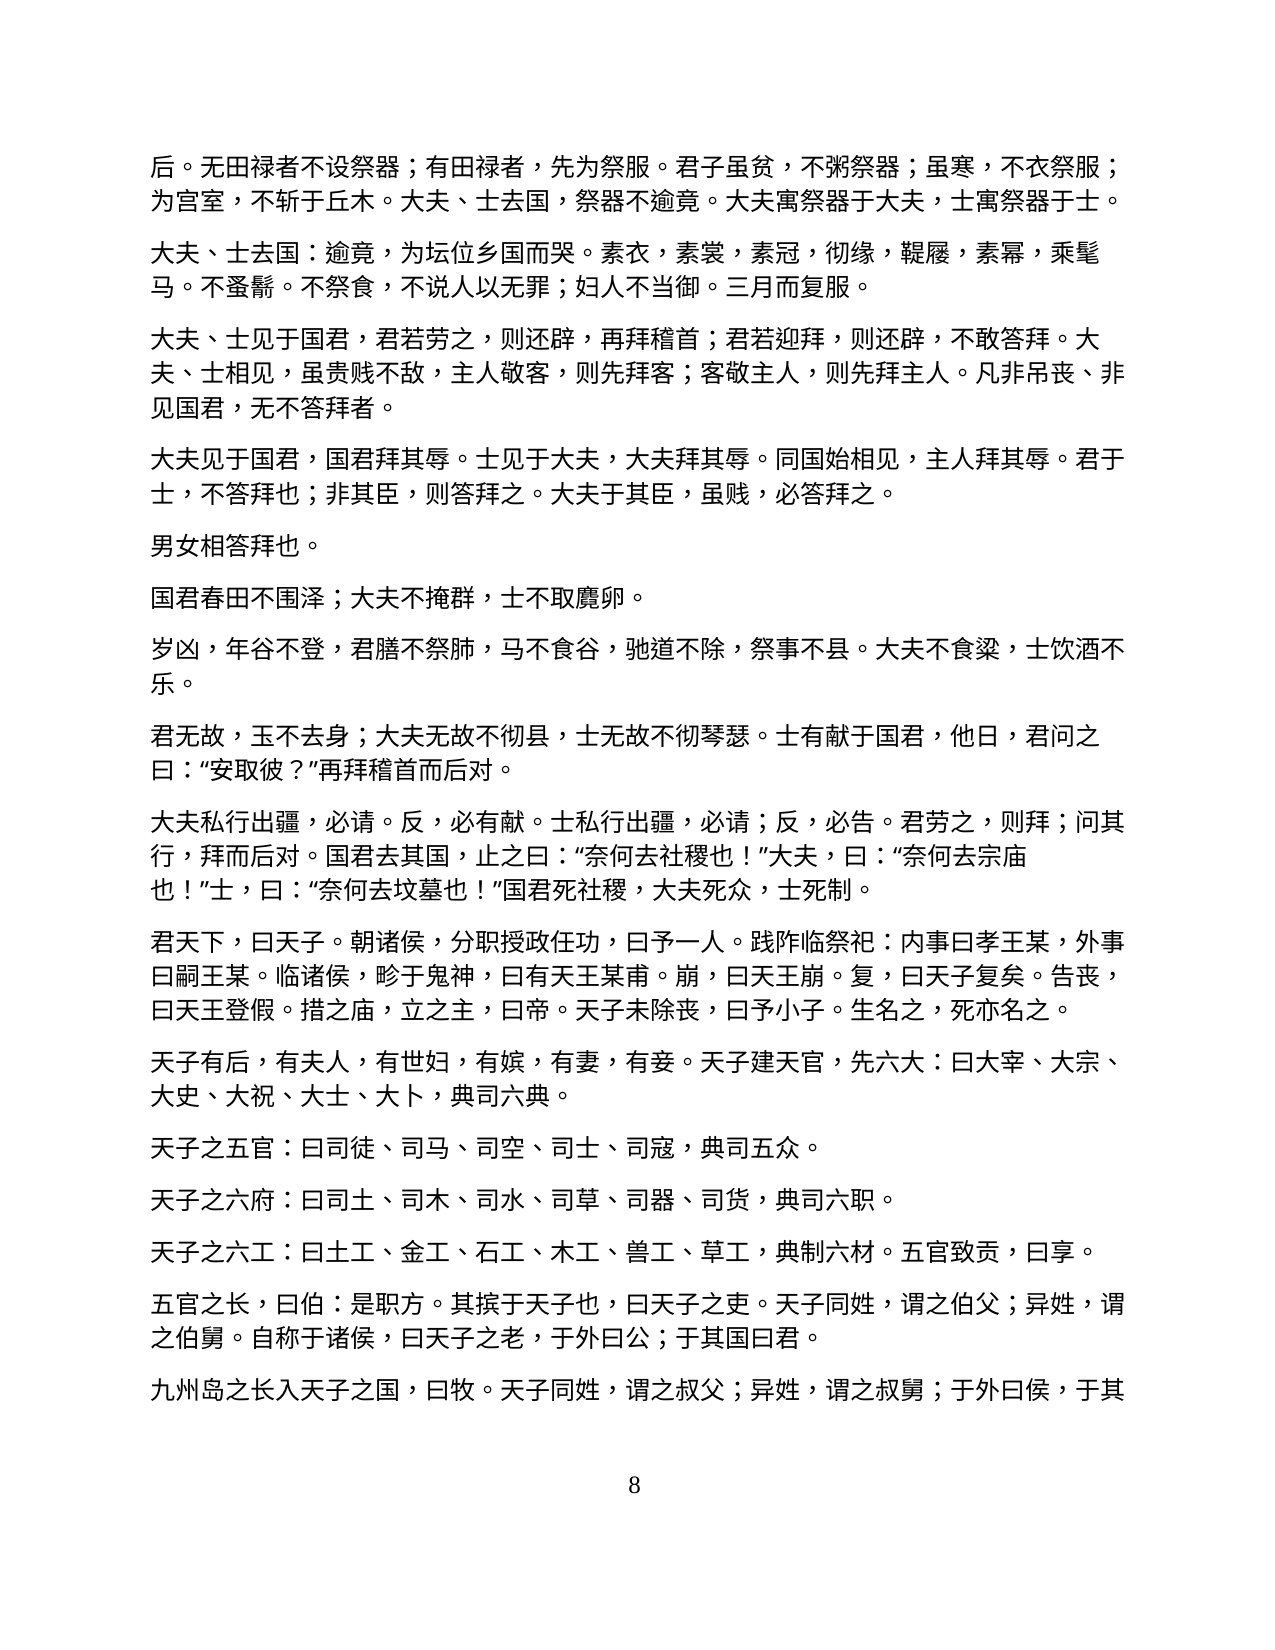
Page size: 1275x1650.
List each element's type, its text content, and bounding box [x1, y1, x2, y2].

text 后。无田禄者不设祭器；有田禄者，先为祭服。君子虽贫，不粥祭器；虽寒，不衣祭服；为宫室，不斩于丘木。大夫、士去国，祭器不逾竟。大夫寓祭器于大夫，士寓祭器于士。 [150, 150, 1125, 218]
text 岁凶，年谷不登，君膳不祭肺，马不食谷，驰道不除，祭事不县。大夫不食粱，士饮酒不乐。 [150, 632, 1125, 700]
text 天子有后，有夫人，有世妇，有嫔，有妻，有妾。天子建天官，先六大：曰大宰、大宗、大史、大祝、大士、大卜，典司六典。 [150, 1044, 1125, 1113]
text 大夫、士见于国君，君若劳之，则还辟，再拜稽首；君若迎拜，则还辟，不敢答拜。大夫、士相见，虽贵贱不敌，主人敬客，则先拜客；客敬主人，则先拜主人。凡非吊丧、非见国君，无不答拜者。 [150, 322, 1125, 424]
text 男女相答拜也。 [150, 528, 1125, 562]
text 天子之五官：曰司徒、司马、司空、司士、司寇，典司五众。 [150, 1131, 1125, 1164]
text 君天下，曰天子。朝诸侯，分职授政任功，曰予一人。践阼临祭祀：内事曰孝王某，外事曰嗣王某。临诸侯，畛于鬼神，曰有天王某甫。崩，曰天王崩。复，曰天子复矣。告丧，曰天王登假。措之庙，立之主，曰帝。天子未除丧，曰予小子。生名之，死亦名之。 [150, 924, 1125, 1027]
text 国君春田不围泽；大夫不掩群，士不取麑卵。 [150, 580, 1125, 614]
text 君无故，玉不去身；大夫无故不彻县，士无故不彻琴瑟。士有献于国君，他日，君问之曰：“安取彼？”再拜稽首而后对。 [150, 718, 1125, 786]
text 大夫见于国君，国君拜其辱。士见于大夫，大夫拜其辱。同国始相见，主人拜其辱。君于士，不答拜也；非其臣，则答拜之。大夫于其臣，虽贱，必答拜之。 [150, 442, 1125, 510]
text 五官之长，曰伯：是职方。其摈于天子也，曰天子之吏。天子同姓，谓之伯父；异姓，谓之伯舅。自称于诸侯，曰天子之老，于外曰公；于其国曰君。 [150, 1286, 1125, 1354]
text 大夫、士去国：逾竟，为坛位乡国而哭。素衣，素裳，素冠，彻缘，鞮屦，素幂，乘髦马。不蚤鬋。不祭食，不说人以无罪；妇人不当御。三月而复服。 [150, 236, 1125, 304]
text 天子之六府：曰司土、司木、司水、司草、司器、司货，典司六职。 [150, 1182, 1125, 1217]
text 九州岛之长入天子之国，曰牧。天子同姓，谓之叔父；异姓，谓之叔舅；于外曰侯，于其 [150, 1372, 1125, 1407]
text 大夫私行出疆，必请。反，必有献。士私行出疆，必请；反，必告。君劳之，则拜；问其行，拜而后对。国君去其国，止之曰：“奈何去社稷也！”大夫，曰：“奈何去宗庙也！”士，曰：“奈何去坟墓也！”国君死社稷，大夫死众，士死制。 [150, 804, 1125, 906]
text 天子之六工：曰土工、金工、石工、木工、兽工、草工，典制六材。五官致贡，曰享。 [150, 1234, 1125, 1268]
